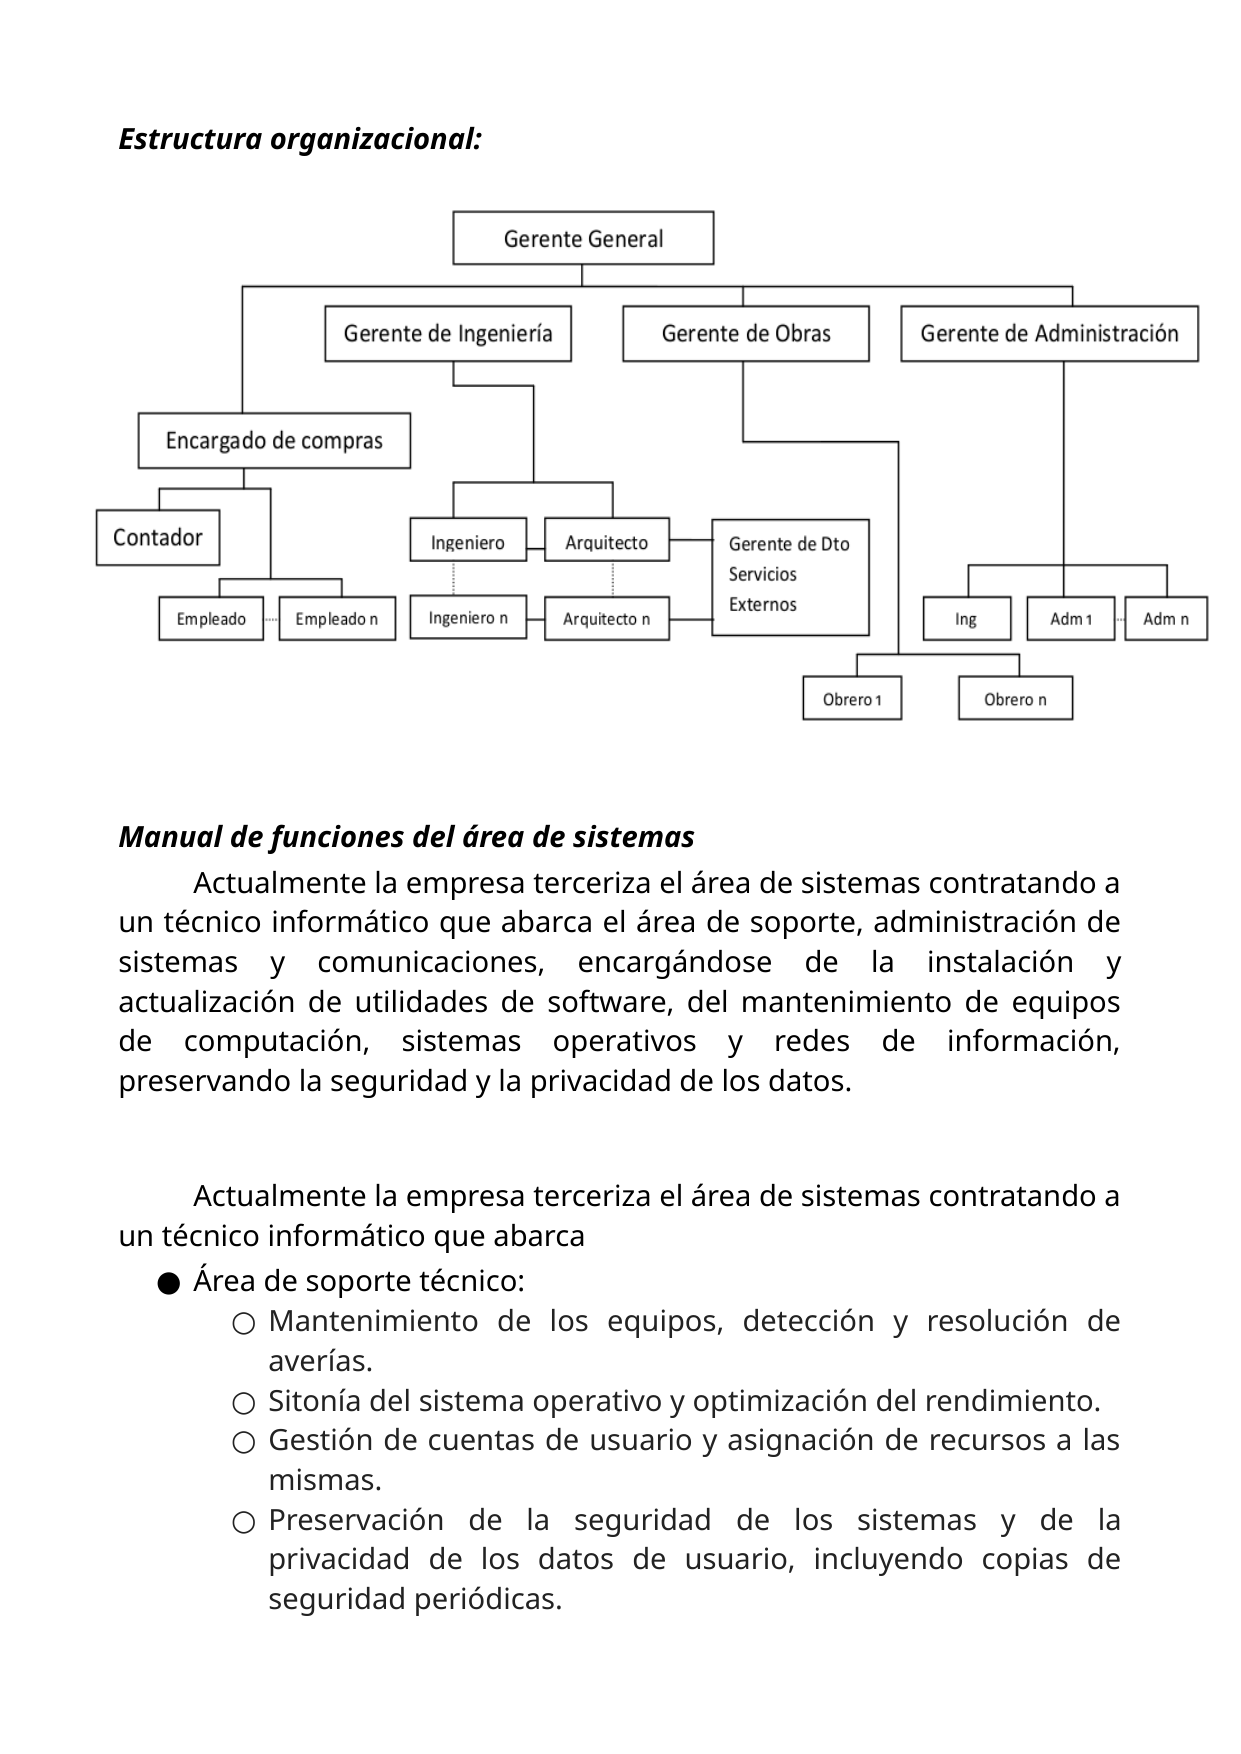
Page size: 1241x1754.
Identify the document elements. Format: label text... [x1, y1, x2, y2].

list Área de soporte técnico: [156, 1261, 1122, 1300]
text Estructura organizacional: [118, 118, 1122, 158]
list Gestión de cuentas de usuario y asignación de recursos a las mismas. [231, 1419, 1122, 1499]
list Mantenimiento de los equipos, detección y resolución de averías. [231, 1300, 1122, 1380]
text Actualmente la empresa terceriza el área de sistemas contratando a un técnico informático que abarca [118, 1175, 1122, 1255]
text Manual de funciones del área de sistemas [118, 816, 1122, 856]
list Sitonía del sistema operativo y optimización del rendimiento. [231, 1380, 1122, 1419]
text Actualmente la empresa terceriza el área de sistemas contratando a un técnico informático que abarca el área de soporte, administración de sistemas y comunicaciones, encargándose de la instalación y actualización de utilidades de software, del mantenimiento de equipos de computación, sistemas operativos y redes de información, preservando la seguridad y la privacidad de los datos. [118, 862, 1122, 1100]
list Preservación de la seguridad de los sistemas y de la privacidad de los datos de usuario, incluyendo copias de seguridad periódicas. [231, 1499, 1122, 1618]
picture [85, 198, 1241, 747]
